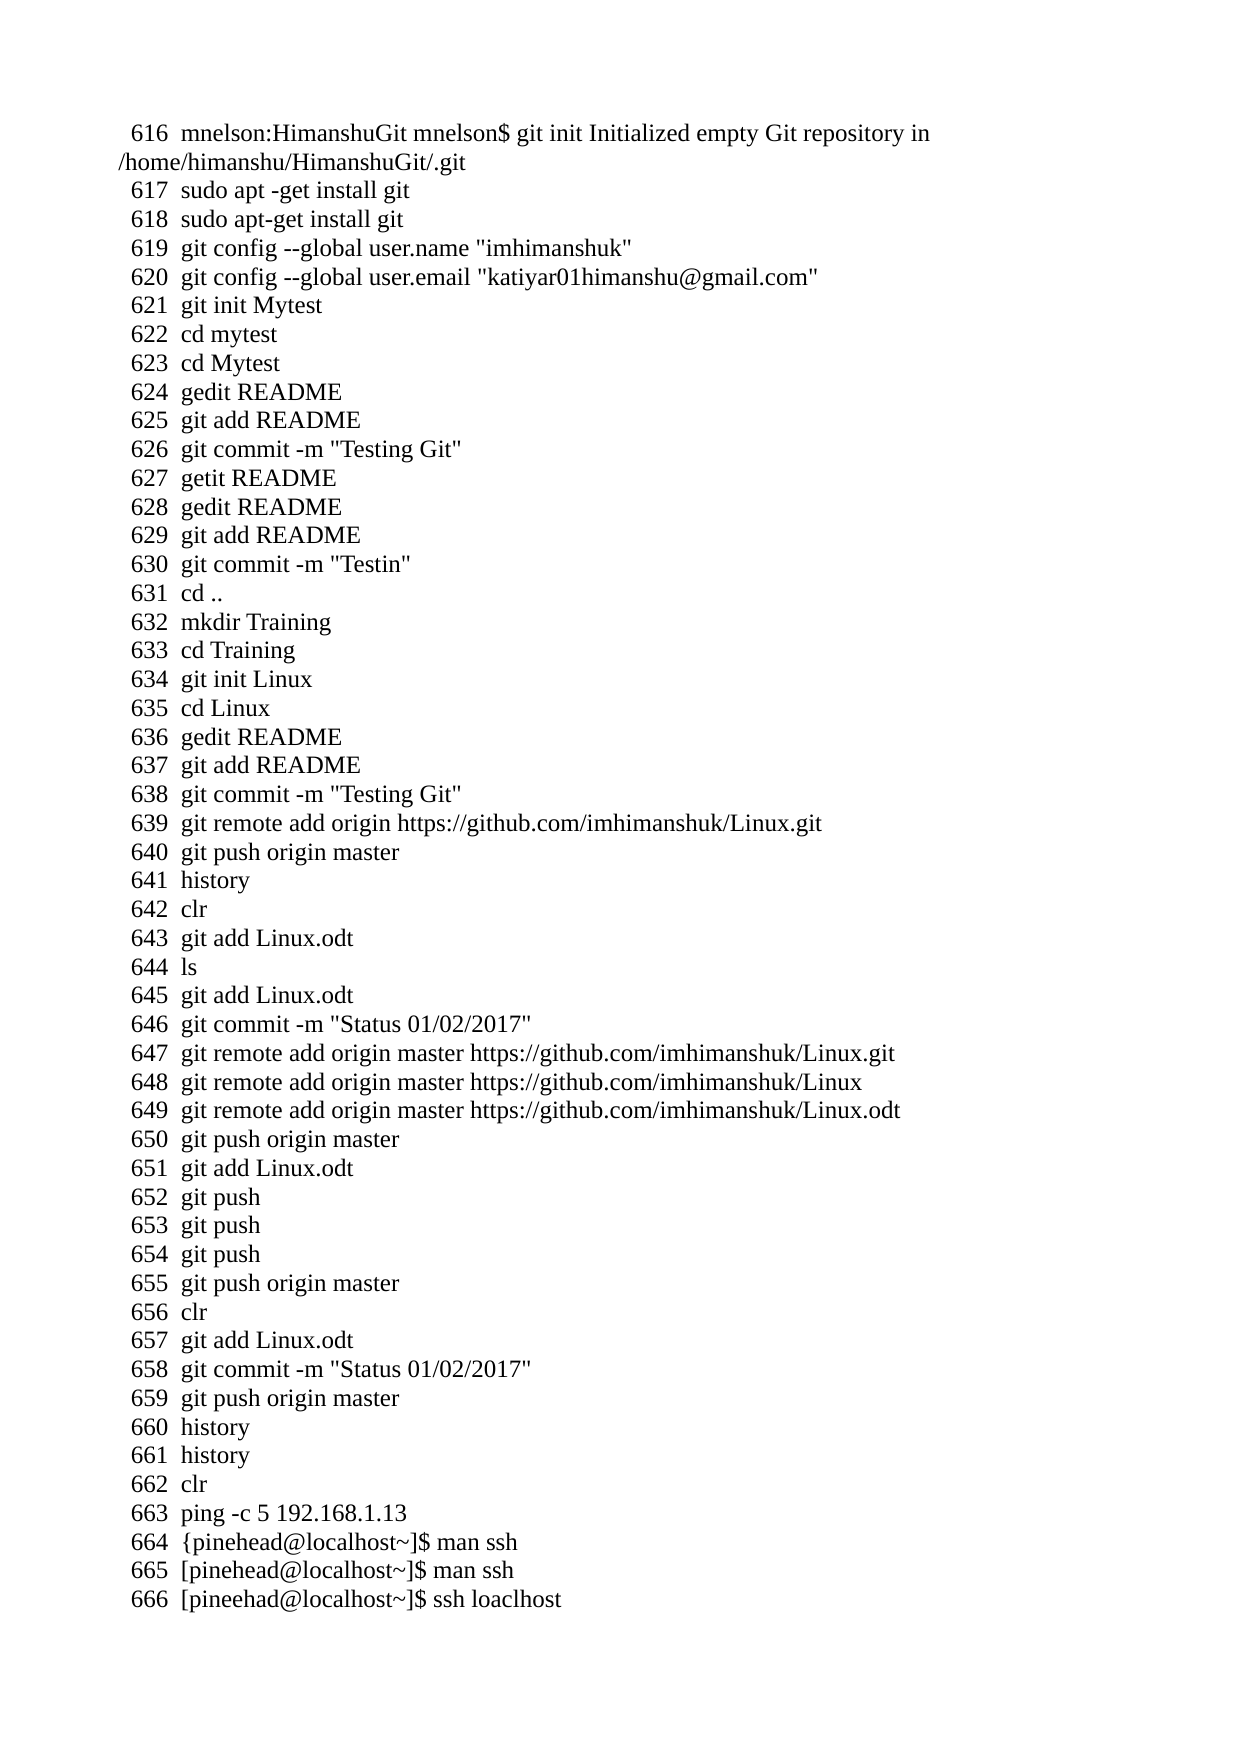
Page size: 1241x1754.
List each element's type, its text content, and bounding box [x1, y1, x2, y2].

text 660 history [118, 1412, 1122, 1441]
text 631 cd .. [118, 578, 1122, 607]
text 625 git add README [118, 406, 1122, 434]
text 654 git push [118, 1239, 1122, 1268]
text 664 {pinehead@localhost~]$ man ssh [118, 1527, 1122, 1556]
text 644 ls [118, 952, 1122, 981]
text 616 mnelson:HimanshuGit mnelson$ git init Initialized empty Git repository in /home/himanshu/HimanshuGit/.git [118, 118, 1122, 176]
text 619 git config --global user.name "imhimanshuk" [118, 233, 1122, 262]
text 622 cd mytest [118, 319, 1122, 348]
text 647 git remote add origin master https://github.com/imhimanshuk/Linux.git [118, 1038, 1122, 1067]
text 629 git add README [118, 521, 1122, 549]
text 636 gedit README [118, 722, 1122, 751]
text 639 git remote add origin https://github.com/imhimanshuk/Linux.git [118, 808, 1122, 837]
text 617 sudo apt -get install git [118, 176, 1122, 204]
text 628 gedit README [118, 492, 1122, 521]
text 659 git push origin master [118, 1383, 1122, 1412]
text 641 history [118, 866, 1122, 894]
text 648 git remote add origin master https://github.com/imhimanshuk/Linux [118, 1067, 1122, 1096]
text 653 git push [118, 1211, 1122, 1239]
text 635 cd Linux [118, 693, 1122, 722]
text 658 git commit -m "Status 01/02/2017" [118, 1354, 1122, 1383]
text 642 clr [118, 894, 1122, 923]
text 665 [pinehead@localhost~]$ man ssh [118, 1556, 1122, 1584]
text 646 git commit -m "Status 01/02/2017" [118, 1009, 1122, 1038]
text 623 cd Mytest [118, 348, 1122, 377]
text 649 git remote add origin master https://github.com/imhimanshuk/Linux.odt [118, 1096, 1122, 1124]
text 650 git push origin master [118, 1124, 1122, 1153]
text 621 git init Mytest [118, 291, 1122, 319]
text 652 git push [118, 1182, 1122, 1211]
text 640 git push origin master [118, 837, 1122, 866]
text 662 clr [118, 1469, 1122, 1498]
text 634 git init Linux [118, 664, 1122, 693]
text 630 git commit -m "Testin" [118, 549, 1122, 578]
text 618 sudo apt-get install git [118, 204, 1122, 233]
text 626 git commit -m "Testing Git" [118, 434, 1122, 463]
text 632 mkdir Training [118, 607, 1122, 636]
text 663 ping -c 5 192.168.1.13 [118, 1498, 1122, 1527]
text 666 [pineehad@localhost~]$ ssh loaclhost [118, 1584, 1122, 1613]
text 656 clr [118, 1297, 1122, 1326]
text 657 git add Linux.odt [118, 1326, 1122, 1354]
text 637 git add README [118, 751, 1122, 779]
text 643 git add Linux.odt [118, 923, 1122, 952]
text 645 git add Linux.odt [118, 981, 1122, 1009]
text 633 cd Training [118, 636, 1122, 664]
text 655 git push origin master [118, 1268, 1122, 1297]
text 651 git add Linux.odt [118, 1153, 1122, 1182]
text 624 gedit README [118, 377, 1122, 406]
text 661 history [118, 1441, 1122, 1469]
text 638 git commit -m "Testing Git" [118, 779, 1122, 808]
text 620 git config --global user.email "katiyar01himanshu@gmail.com" [118, 262, 1122, 291]
text 627 getit README [118, 463, 1122, 492]
